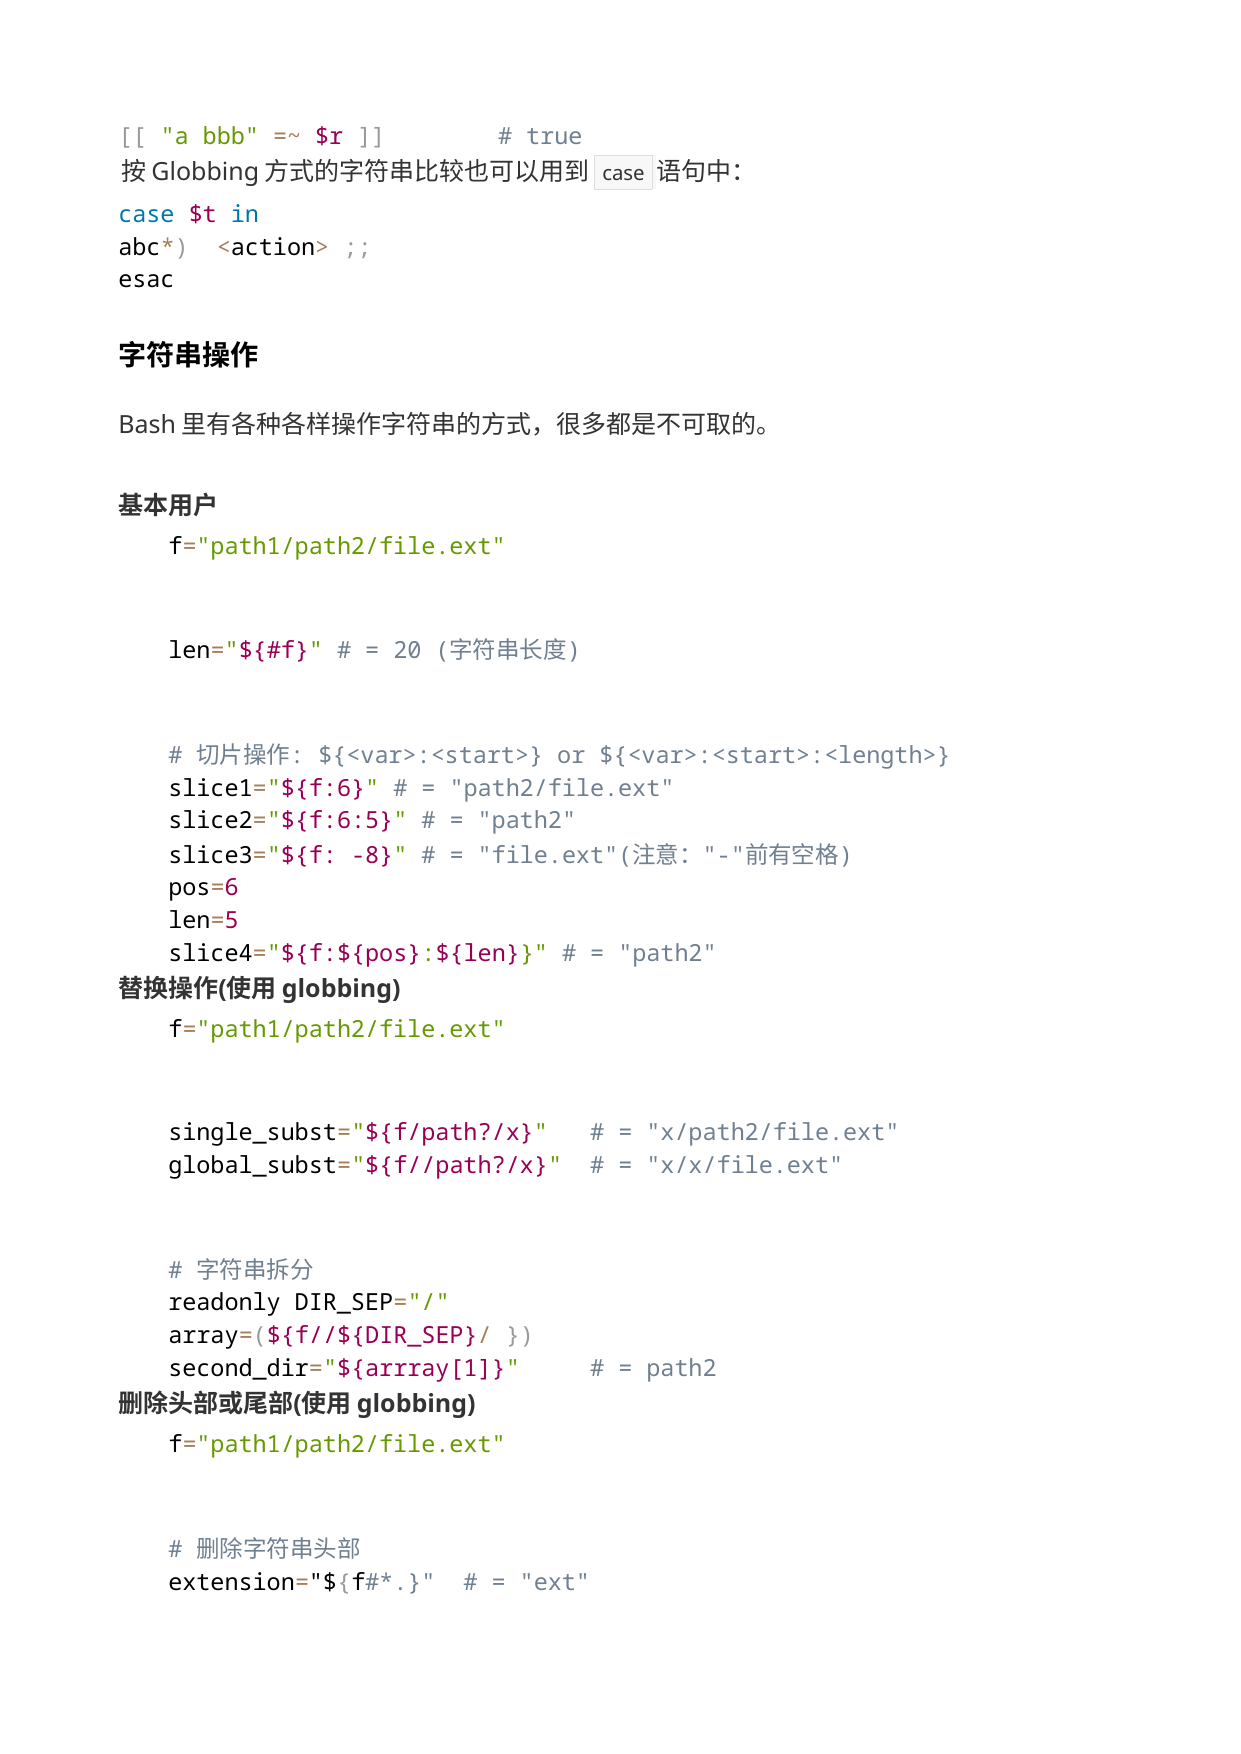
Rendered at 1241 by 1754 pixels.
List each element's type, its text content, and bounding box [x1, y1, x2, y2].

text array=(${f//${DIR_SEP}/ }) [118, 1318, 1122, 1351]
text extension="${f#*.}" # = "ext" [118, 1564, 1122, 1597]
text 删除头部或尾部(使用globbing) [118, 1383, 1122, 1419]
text readonly DIR_SEP="/" [118, 1285, 1122, 1318]
text esac [118, 262, 1122, 295]
text slice4="${f:${pos}:${len}}" # = "path2" [118, 936, 1122, 968]
text f="path1/path2/file.ext" [118, 529, 1122, 561]
text Bash里有各种各样操作字符串的方式，很多都是不可取的。 [118, 404, 1122, 441]
text f="path1/path2/file.ext" [118, 1427, 1122, 1459]
text 按Globbing方式的字符串比较也可以用到case语句中： [121, 151, 1119, 189]
text 替换操作(使用globbing) [118, 968, 1122, 1004]
text abc*) <action> ;; [118, 229, 1122, 262]
text case $t in [118, 196, 1122, 229]
text len="${#f}" # = 20 (字符串长度) [118, 632, 1122, 666]
text global_subst="${f//path?/x}" # = "x/x/file.ext" [118, 1148, 1122, 1181]
text pos=6 [118, 870, 1122, 903]
text # 切片操作: ${<var>:<start>} or ${<var>:<start>:<length>} [118, 736, 1122, 770]
text len=5 [118, 903, 1122, 936]
text second_dir="${arrray[1]}" # = path2 [118, 1351, 1122, 1383]
text 基本用户 [118, 485, 1122, 521]
text slice1="${f:6}" # = "path2/file.ext" [118, 770, 1122, 803]
text # 删除字符串头部 [118, 1530, 1122, 1564]
text slice3="${f: -8}" # = "file.ext"(注意："-"前有空格) [118, 836, 1122, 870]
subtitle 字符串操作 [118, 332, 1122, 373]
text [[ "a bbb" =~ $r ]] # true [118, 118, 1122, 151]
text slice2="${f:6:5}" # = "path2" [118, 803, 1122, 836]
text # 字符串拆分 [118, 1251, 1122, 1285]
text f="path1/path2/file.ext" [118, 1012, 1122, 1044]
text single_subst="${f/path?/x}" # = "x/path2/file.ext" [118, 1115, 1122, 1148]
